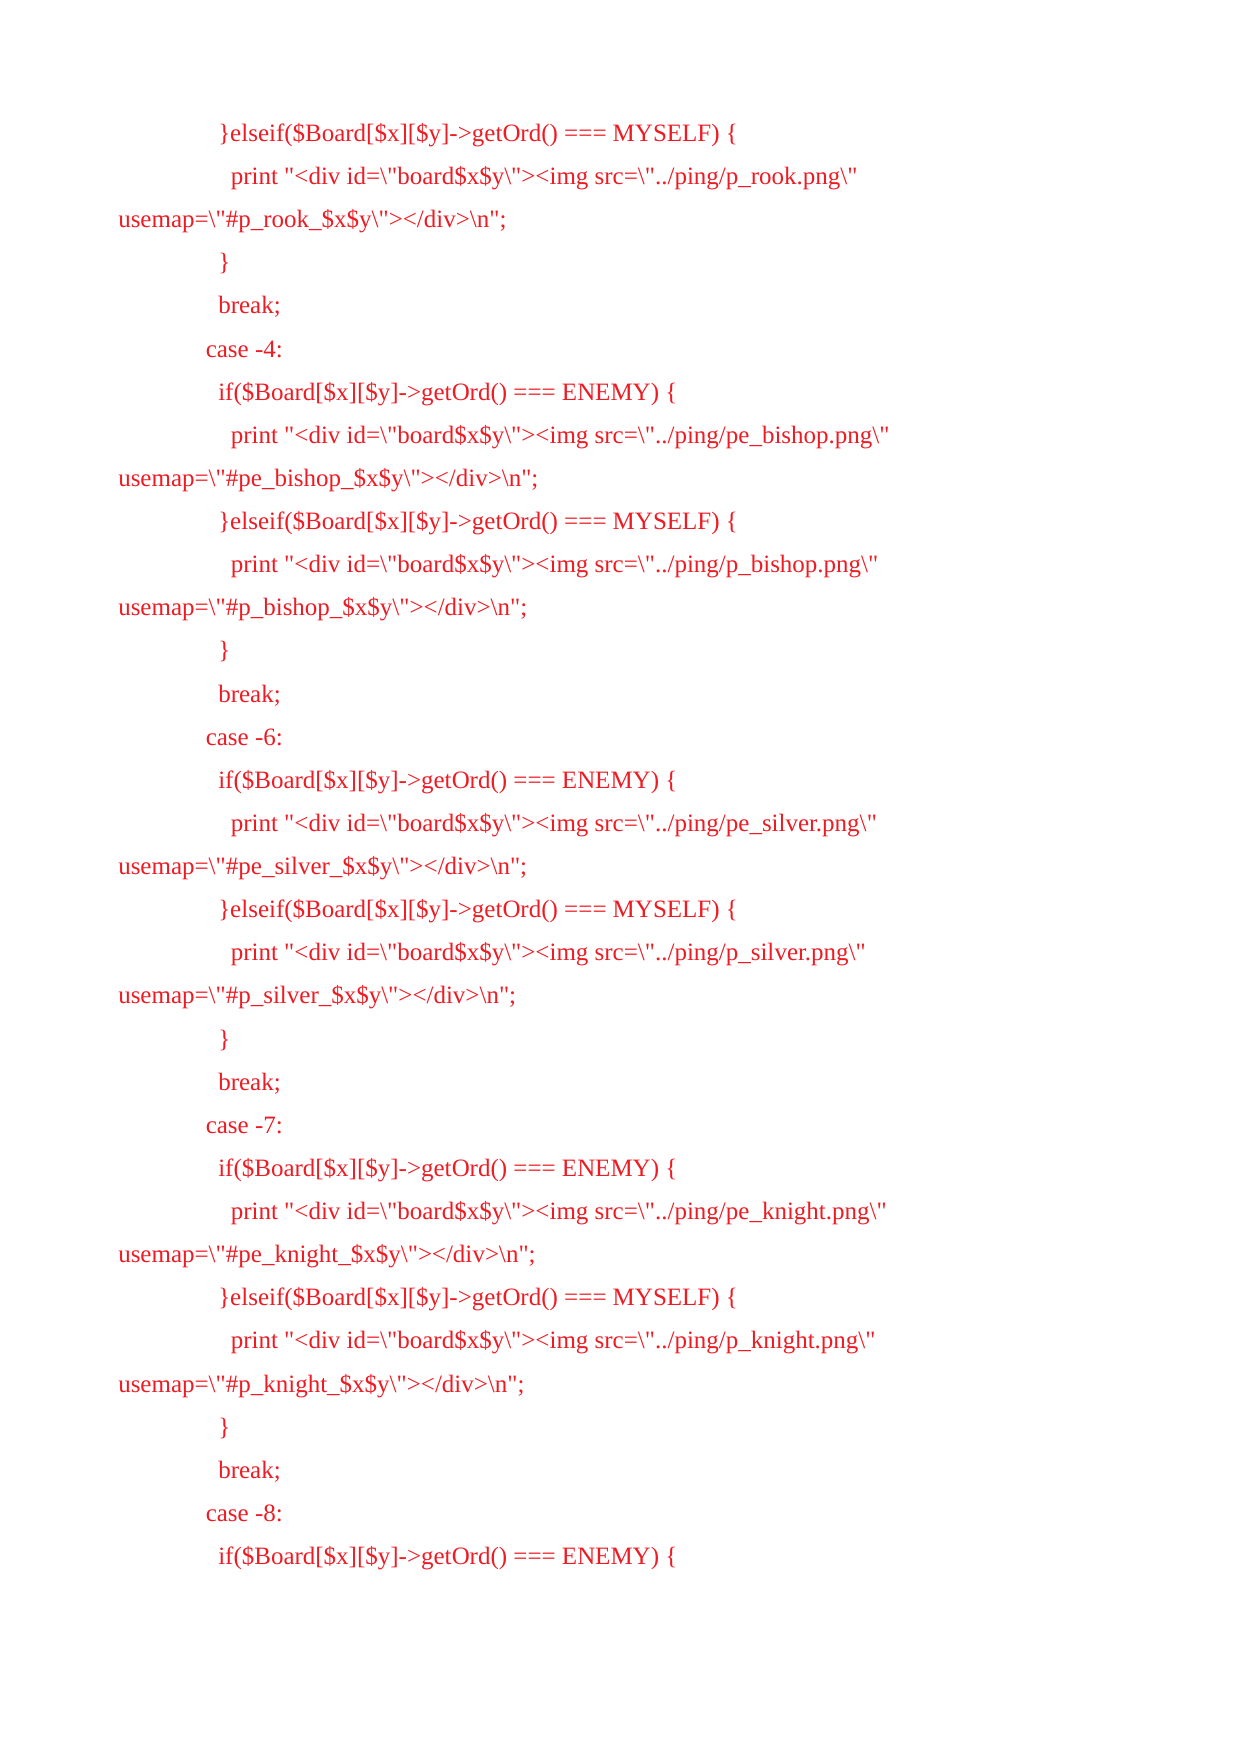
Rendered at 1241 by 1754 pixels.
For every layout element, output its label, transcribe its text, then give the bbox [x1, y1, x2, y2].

text break; [118, 1067, 1122, 1096]
text case -4: [118, 334, 1122, 362]
text print "<div id=\"board$x$y\"><img src=\"../ping/p_bishop.png\" usemap=\"#p_bishop_$x$y\"></div>\n"; [118, 549, 1122, 621]
text case -7: [118, 1110, 1122, 1139]
text }elseif($Board[$x][$y]->getOrd() === MYSELF) { [118, 506, 1122, 535]
text if($Board[$x][$y]->getOrd() === ENEMY) { [118, 377, 1122, 406]
text print "<div id=\"board$x$y\"><img src=\"../ping/p_knight.png\" usemap=\"#p_knight_$x$y\"></div>\n"; [118, 1326, 1122, 1397]
text } [118, 1024, 1122, 1052]
text } [118, 247, 1122, 276]
text break; [118, 1455, 1122, 1484]
text }elseif($Board[$x][$y]->getOrd() === MYSELF) { [118, 118, 1122, 147]
text } [118, 636, 1122, 664]
text break; [118, 679, 1122, 707]
text }elseif($Board[$x][$y]->getOrd() === MYSELF) { [118, 1282, 1122, 1311]
text }elseif($Board[$x][$y]->getOrd() === MYSELF) { [118, 894, 1122, 923]
text print "<div id=\"board$x$y\"><img src=\"../ping/pe_silver.png\" usemap=\"#pe_silver_$x$y\"></div>\n"; [118, 808, 1122, 880]
text if($Board[$x][$y]->getOrd() === ENEMY) { [118, 1153, 1122, 1182]
text } [118, 1412, 1122, 1441]
text print "<div id=\"board$x$y\"><img src=\"../ping/pe_bishop.png\" usemap=\"#pe_bishop_$x$y\"></div>\n"; [118, 420, 1122, 492]
text print "<div id=\"board$x$y\"><img src=\"../ping/pe_knight.png\" usemap=\"#pe_knight_$x$y\"></div>\n"; [118, 1196, 1122, 1268]
text if($Board[$x][$y]->getOrd() === ENEMY) { [118, 765, 1122, 794]
text break; [118, 291, 1122, 319]
text print "<div id=\"board$x$y\"><img src=\"../ping/p_silver.png\" usemap=\"#p_silver_$x$y\"></div>\n"; [118, 937, 1122, 1009]
text case -6: [118, 722, 1122, 751]
text if($Board[$x][$y]->getOrd() === ENEMY) { [118, 1541, 1122, 1570]
text case -8: [118, 1498, 1122, 1527]
text print "<div id=\"board$x$y\"><img src=\"../ping/p_rook.png\" usemap=\"#p_rook_$x$y\"></div>\n"; [118, 161, 1122, 233]
